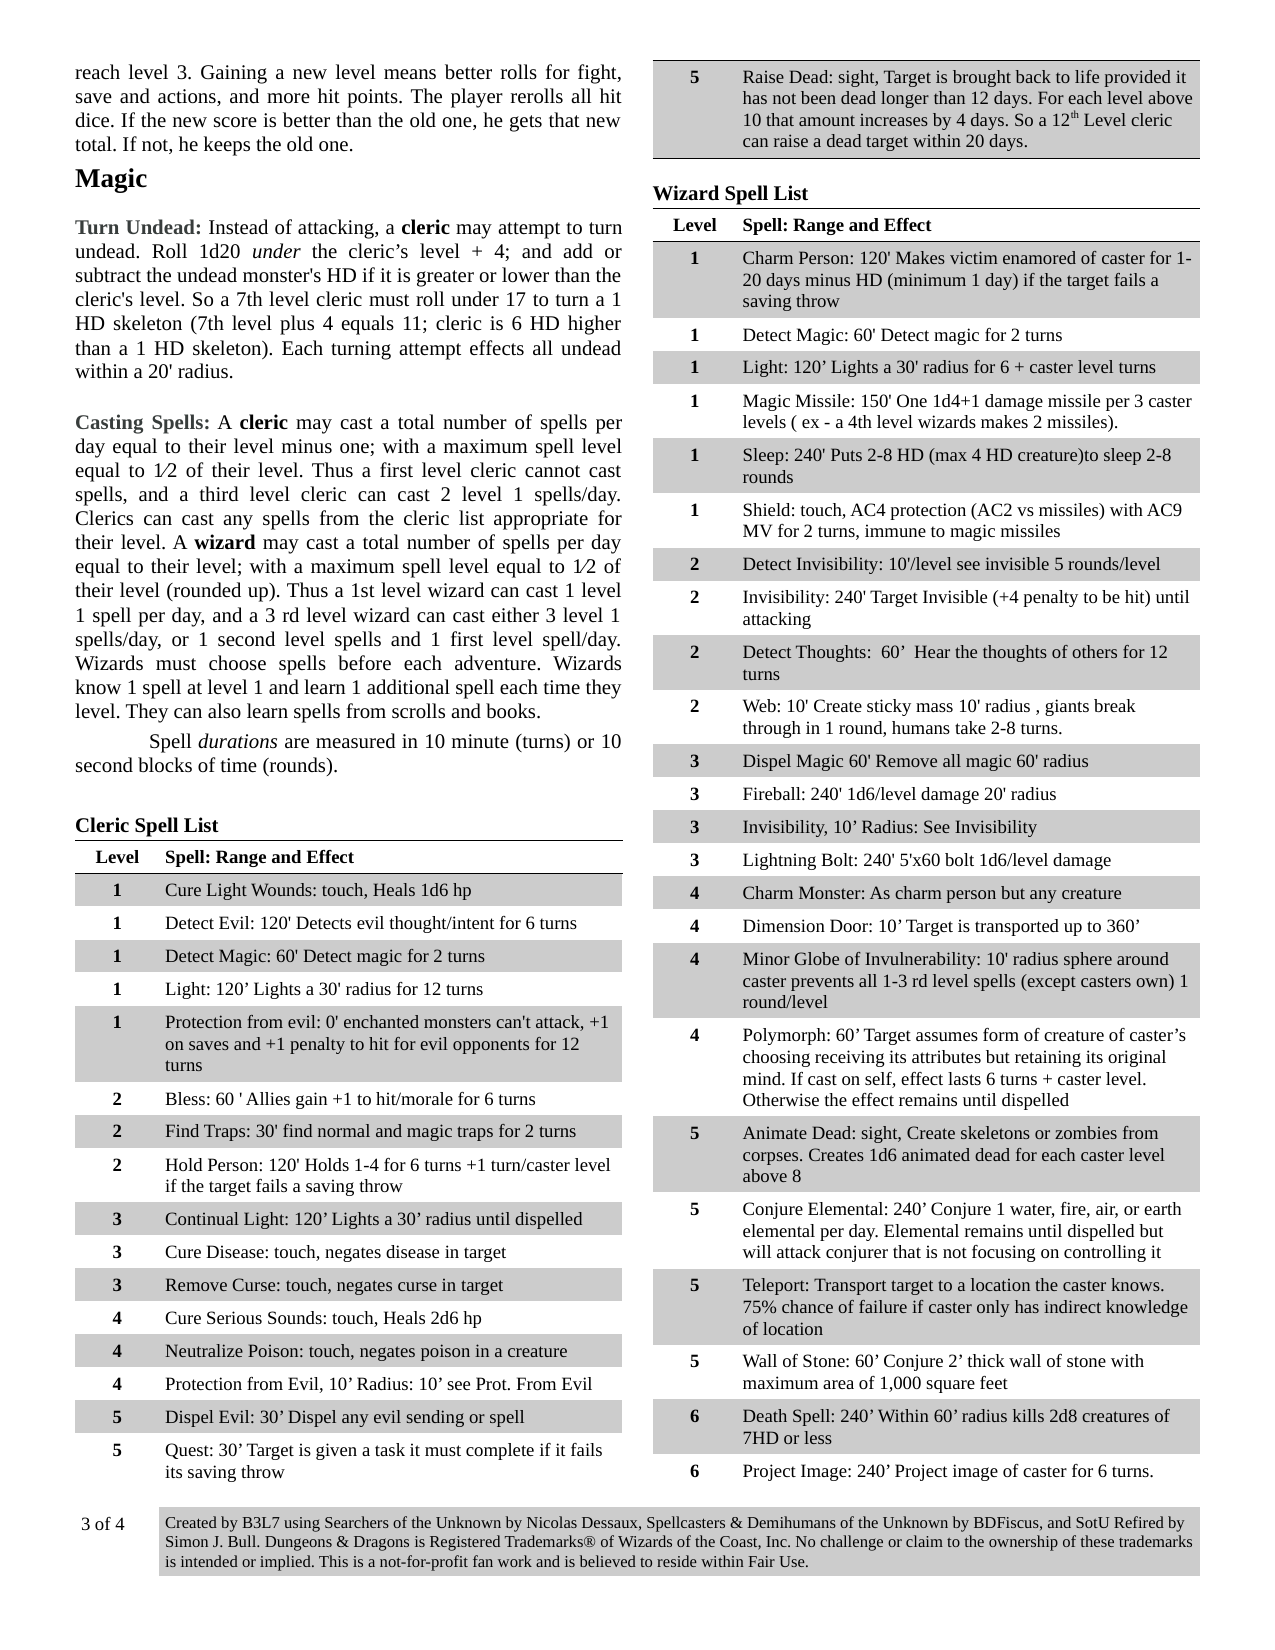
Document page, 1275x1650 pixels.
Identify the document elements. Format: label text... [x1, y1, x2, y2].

table_cell Invisibility, 10’ Radius: See Invisibility [737, 810, 1200, 843]
text Magic [75, 162, 622, 193]
table_cell Dispel Magic 60' Remove all magic 60' radius [737, 744, 1200, 777]
table_cell 4 [653, 909, 737, 942]
table_cell 2 [75, 1115, 159, 1148]
table_cell 2 [653, 690, 737, 744]
table_cell 3 [653, 777, 737, 810]
table_cell 3 [653, 810, 737, 843]
table_cell Fireball: 240' 1d6/level damage 20' radius [737, 777, 1200, 810]
table_cell 3 [653, 744, 737, 777]
table_cell Charm Person: 120' Makes victim enamored of caster for 1-20 days minus HD (minimum 1 day) if the target fails a saving throw [737, 242, 1200, 318]
table_cell Wall of Stone: 60’ Conjure 2’ thick wall of stone with maximum area of 1,000 square feet [737, 1345, 1200, 1399]
table_cell 1 [75, 1006, 159, 1082]
table_cell Polymorph: 60’ Target assumes form of creature of caster’s choosing receiving its attributes but retaining its original mind. If cast on self, effect lasts 6 turns + caster level. Otherwise the effect remains until dispelled [737, 1019, 1200, 1116]
table_cell 3 [75, 1268, 159, 1301]
table_cell Hold Person: 120' Holds 1-4 for 6 turns +1 turn/caster level if the target fails a saving throw [159, 1148, 622, 1202]
text Cleric Spell List [75, 813, 622, 837]
table_cell Detect Invisibility: 10'/level see invisible 5 rounds/level [737, 548, 1200, 581]
table_cell Teleport: Transport target to a location the caster knows. 75% chance of failure if caster only has indirect knowledge of location [737, 1269, 1200, 1345]
table_cell 2 [653, 548, 737, 581]
table_header Level [75, 841, 159, 873]
table_cell Remove Curse: touch, negates curse in target [159, 1268, 622, 1301]
table_cell Detect Evil: 120' Detects evil thought/intent for 6 turns [159, 906, 622, 939]
table_cell 5 [653, 61, 737, 158]
table_cell Detect Thoughts: 60’ Hear the thoughts of others for 12 turns [737, 635, 1200, 690]
table_cell Cure Light Wounds: touch, Heals 1d6 hp [159, 874, 622, 906]
table_cell 1 [75, 940, 159, 972]
table_cell 1 [653, 318, 737, 351]
table_cell Charm Monster: As charm person but any creature [737, 876, 1200, 909]
table_cell Protection from Evil, 10’ Radius: 10’ see Prot. From Evil [159, 1368, 622, 1400]
table_cell 4 [653, 1019, 737, 1116]
text Turn Undead: Instead of attacking, a cleric may attempt to turn undead. Roll 1d20 under the cleric’s level + 4; and add or subtract the undead monster's HD if it is greater or lower than the cleric's level. So a 7th level cleric must roll under 17 to turn a 1 HD skeleton (7th level plus 4 equals 11; cleric is 6 HD higher than a 1 HD skeleton). Each turning attempt effects all undead within a 20' radius. [75, 215, 622, 383]
table_cell Continual Light: 120’ Lights a 30’ radius until dispelled [159, 1202, 622, 1235]
table_cell Dispel Evil: 30’ Dispel any evil sending or spell [159, 1400, 622, 1433]
table_cell 5 [75, 1400, 159, 1433]
text Casting Spells: A cleric may cast a total number of spells per day equal to their level minus one; with a maximum spell level equal to 1⁄2 of their level. Thus a first level cleric cannot cast spells, and a third level cleric can cast 2 level 1 spells/day. Clerics can cast any spells from the cleric list appropriate for their level. A wizard may cast a total number of spells per day equal to their level; with a maximum spell level equal to 1⁄2 of their level (rounded up). Thus a 1st level wizard can cast 1 level 1 spell per day, and a 3 rd level wizard can cast either 3 level 1 spells/day, or 1 second level spells and 1 first level spell/day. Wizards must choose spells before each adventure. Wizards know 1 spell at level 1 and learn 1 additional spell each time they level. They can also learn spells from scrolls and books. [75, 410, 622, 723]
table_cell Find Traps: 30' find normal and magic traps for 2 turns [159, 1115, 622, 1148]
table_cell 2 [653, 581, 737, 635]
table_cell Detect Magic: 60' Detect magic for 2 turns [159, 940, 622, 972]
table_cell 2 [653, 635, 737, 690]
table_cell 6 [653, 1399, 737, 1454]
table_cell 4 [75, 1301, 159, 1334]
table_cell 5 [653, 1116, 737, 1192]
table_cell Project Image: 240’ Project image of caster for 6 turns. [737, 1454, 1200, 1487]
table_cell Dimension Door: 10’ Target is transported up to 360’ [737, 909, 1200, 942]
table_cell 5 [653, 1193, 737, 1268]
table_cell Protection from evil: 0' enchanted monsters can't attack, +1 on saves and +1 penalty to hit for evil opponents for 12 turns [159, 1006, 622, 1082]
table_cell 1 [653, 493, 737, 547]
table_cell 5 [75, 1434, 159, 1488]
table_cell Invisibility: 240' Target Invisible (+4 penalty to be hit) until attacking [737, 581, 1200, 635]
table_cell Light: 120’ Lights a 30' radius for 6 + caster level turns [737, 351, 1200, 384]
table_header Spell: Range and Effect [737, 209, 1200, 241]
text reach level 3. Gaining a new level means better rolls for fight, save and actions, and more hit points. The player rerolls all hit dice. If the new score is better than the old one, he gets that new total. If not, he keeps the old one. [75, 60, 622, 156]
table_header Spell: Range and Effect [159, 841, 622, 873]
table_cell 3 [653, 843, 737, 876]
table_cell Neutralize Poison: touch, negates poison in a creature [159, 1334, 622, 1367]
table_cell 1 [75, 906, 159, 939]
table_cell Lightning Bolt: 240' 5'x60 bolt 1d6/level damage [737, 843, 1200, 876]
table_cell Light: 120’ Lights a 30' radius for 12 turns [159, 973, 622, 1006]
table_cell Raise Dead: sight, Target is brought back to life provided it has not been dead longer than 12 days. For each level above 10 that amount increases by 4 days. So a 12th Level cleric can raise a dead target within 20 days. [737, 61, 1200, 158]
table_header Level [653, 209, 737, 241]
table_cell 4 [653, 876, 737, 909]
table_cell Minor Globe of Invulnerability: 10' radius sphere around caster prevents all 1-3 rd level spells (except casters own) 1 round/level [737, 943, 1200, 1018]
table_cell 3 [75, 1202, 159, 1235]
table_cell 2 [75, 1148, 159, 1202]
table_cell 5 [653, 1345, 737, 1399]
table_cell Magic Missile: 150' One 1d4+1 damage missile per 3 caster levels ( ex - a 4th level wizards makes 2 missiles). [737, 384, 1200, 438]
table_cell Cure Serious Sounds: touch, Heals 2d6 hp [159, 1301, 622, 1334]
table_cell Cure Disease: touch, negates disease in target [159, 1235, 622, 1268]
table_cell Shield: touch, AC4 protection (AC2 vs missiles) with AC9 MV for 2 turns, immune to magic missiles [737, 493, 1200, 547]
table_cell 6 [653, 1454, 737, 1487]
table_cell Bless: 60 ' Allies gain +1 to hit/morale for 6 turns [159, 1082, 622, 1115]
table_cell 3 [75, 1235, 159, 1268]
table_cell 4 [75, 1334, 159, 1367]
text Spell durations are measured in 10 minute (turns) or 10 second blocks of time (rounds). [75, 729, 622, 777]
table_cell 1 [653, 351, 737, 384]
table_cell 4 [653, 943, 737, 1018]
table_cell Death Spell: 240’ Within 60’ radius kills 2d8 creatures of 7HD or less [737, 1399, 1200, 1454]
table_cell Conjure Elemental: 240’ Conjure 1 water, fire, air, or earth elemental per day. Elemental remains until dispelled but will attack conjurer that is not focusing on controlling it [737, 1193, 1200, 1268]
table_cell 1 [75, 874, 159, 906]
table_cell Quest: 30’ Target is given a task it must complete if it fails its saving throw [159, 1434, 622, 1488]
table_cell Web: 10' Create sticky mass 10' radius , giants break through in 1 round, humans take 2-8 turns. [737, 690, 1200, 744]
table_cell 5 [653, 1269, 737, 1345]
table_cell Detect Magic: 60' Detect magic for 2 turns [737, 318, 1200, 351]
table_cell 1 [653, 438, 737, 493]
table_cell 2 [75, 1082, 159, 1115]
table_cell 1 [653, 242, 737, 318]
text Wizard Spell List [652, 181, 1200, 205]
table_cell Animate Dead: sight, Create skeletons or zombies from corpses. Creates 1d6 animated dead for each caster level above 8 [737, 1116, 1200, 1192]
table_cell Sleep: 240' Puts 2-8 HD (max 4 HD creature)to sleep 2-8 rounds [737, 438, 1200, 493]
table_cell 1 [75, 973, 159, 1006]
table_cell 4 [75, 1368, 159, 1400]
table_cell 1 [653, 384, 737, 438]
